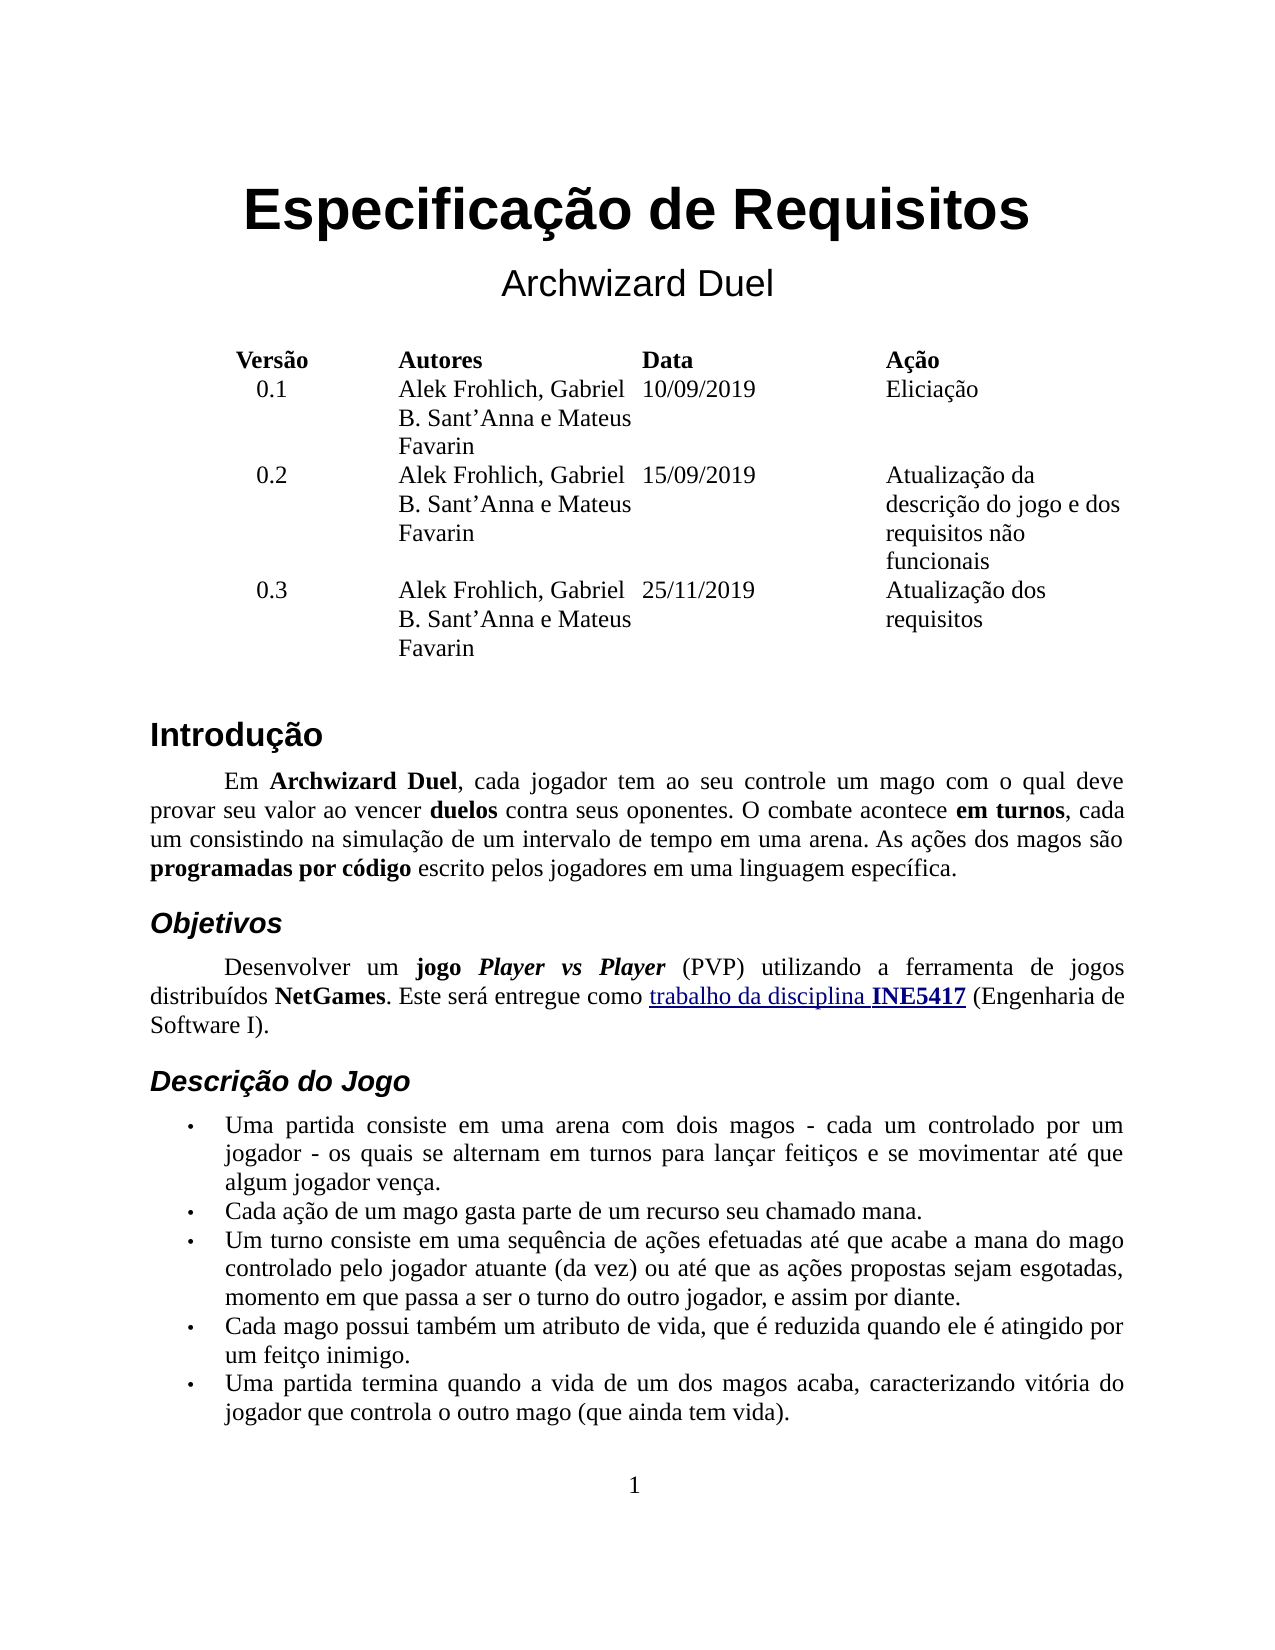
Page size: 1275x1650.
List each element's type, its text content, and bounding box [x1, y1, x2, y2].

table_cell 10/09/2019 [638, 374, 881, 460]
table_header Data [638, 345, 881, 374]
table_cell Alek Frohlich, Gabriel B. Sant’Anna e Mateus Favarin [394, 460, 637, 575]
table_cell Alek Frohlich, Gabriel B. Sant’Anna e Mateus Favarin [394, 575, 637, 661]
table_cell 0.3 [150, 575, 394, 661]
list Cada ação de um mago gasta parte de um recurso seu chamado mana. [187, 1196, 1125, 1225]
table_cell Alek Frohlich, Gabriel B. Sant’Anna e Mateus Favarin [394, 374, 637, 460]
table_cell Atualização dos requisitos [881, 575, 1125, 661]
text Em Archwizard Duel, cada jogador tem ao seu controle um mago com o qual deve provar seu valor ao vencer duelos contra seus oponentes. O combate acontece em turnos, cada um consistindo na simulação de um intervalo de tempo em uma arena. As ações dos magos são programadas por código escrito pelos jogadores em uma linguagem específica. [150, 766, 1125, 881]
table_cell 0.1 [150, 374, 394, 460]
table_cell 0.2 [150, 460, 394, 575]
list Um turno consiste em uma sequência de ações efetuadas até que acabe a mana do mago controlado pelo jogador atuante (da vez) ou até que as ações propostas sejam esgotadas, momento em que passa a ser o turno do outro jogador, e assim por diante. [187, 1225, 1125, 1311]
table_cell 25/11/2019 [638, 575, 881, 661]
title Especificação de Requisitos [150, 175, 1125, 242]
subtitle Introdução [150, 715, 1125, 754]
subtitle Objetivos [150, 906, 1125, 940]
table_cell Atualização da descrição do jogo e dos requisitos não funcionais [881, 460, 1125, 575]
table_cell Eliciação [881, 374, 1125, 460]
list Cada mago possui também um atributo de vida, que é reduzida quando ele é atingido por um feitço inimigo. [187, 1311, 1125, 1368]
text Desenvolver um jogo Player vs Player (PVP) utilizando a ferramenta de jogos distribuídos NetGames. Este será entregue como trabalho da disciplina INE5417 (Engenharia de Software I). [150, 952, 1125, 1039]
table_header Versão [150, 345, 394, 374]
table_header Ação [881, 345, 1125, 374]
list Uma partida termina quando a vida de um dos magos acaba, caracterizando vitória do jogador que controla o outro mago (que ainda tem vida). [187, 1368, 1125, 1426]
table_header Autores [394, 345, 637, 374]
list Uma partida consiste em uma arena com dois magos - cada um controlado por um jogador - os quais se alternam em turnos para lançar feitiços e se movimentar até que algum jogador vença. [187, 1110, 1125, 1196]
table_cell 15/09/2019 [638, 460, 881, 575]
subtitle Archwizard Duel [150, 261, 1125, 304]
subtitle Descrição do Jogo [150, 1064, 1125, 1097]
